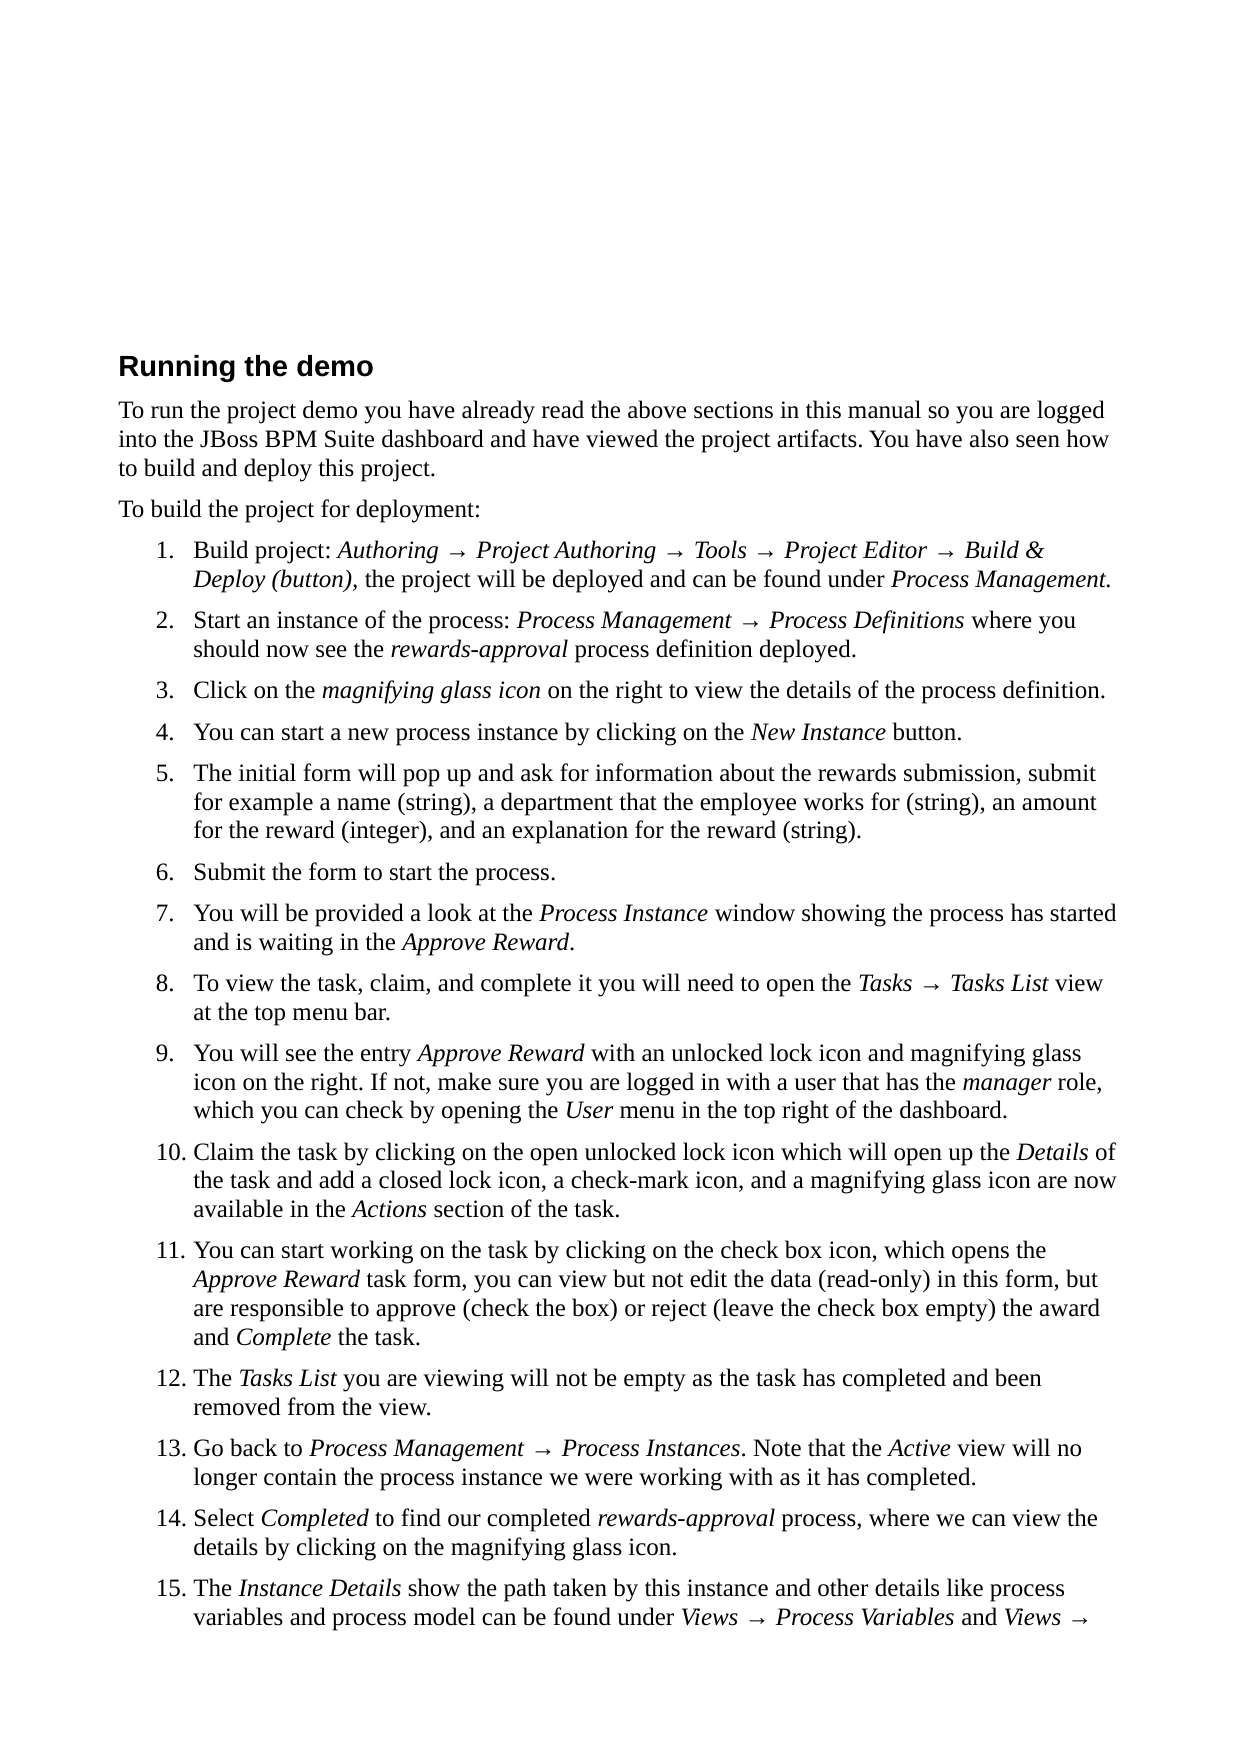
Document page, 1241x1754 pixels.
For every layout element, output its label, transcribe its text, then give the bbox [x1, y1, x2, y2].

list Click on the magnifying glass icon on the right to view the details of the process definition. [156, 675, 1122, 704]
list Claim the task by clicking on the open unlocked lock icon which will open up the Details of the task and add a closed lock icon, a check-mark icon, and a magnifying glass icon are now available in the Actions section of the task. [156, 1137, 1122, 1223]
list Submit the form to start the process. [156, 857, 1122, 885]
text To build the project for deployment: [118, 494, 1122, 523]
list You will be provided a look at the Process Instance window showing the process has started and is waiting in the Approve Reward. [156, 898, 1122, 955]
text To run the project demo you have already read the above sections in this manual so you are logged into the JBoss BPM Suite dashboard and have viewed the project artifacts. You have also seen how to build and deploy this project. [118, 395, 1122, 482]
list The Tasks List you are viewing will not be empty as the task has completed and been removed from the view. [156, 1363, 1122, 1420]
list The initial form will pop up and ask for information about the rewards submission, submit for example a name (string), a department that the employee works for (string), an amount for the reward (integer), and an explanation for the reward (string). [156, 758, 1122, 844]
list Start an instance of the process: Process Management → Process Definitions where you should now see the rewards-approval process definition deployed. [156, 605, 1122, 663]
list Build project: Authoring → Project Authoring → Tools → Project Editor → Build & Deploy (button), the project will be deployed and can be found under Process Management. [156, 535, 1122, 593]
list Go back to Process Management → Process Instances. Note that the Active view will no longer contain the process instance we were working with as it has completed. [156, 1433, 1122, 1490]
list Select Completed to find our completed rewards-approval process, where we can view the details by clicking on the magnifying glass icon. [156, 1503, 1122, 1560]
list You can start a new process instance by clicking on the New Instance button. [156, 717, 1122, 745]
list To view the task, claim, and complete it you will need to open the Tasks → Tasks List view at the top menu bar. [156, 968, 1122, 1025]
subtitle Running the demo [118, 349, 1122, 383]
list You will see the entry Approve Reward with an unlocked lock icon and magnifying glass icon on the right. If not, make sure you are logged in with a user that has the manager role, which you can check by opening the User menu in the top right of the dashboard. [156, 1038, 1122, 1124]
list You can start working on the task by clicking on the check box icon, which opens the Approve Reward task form, you can view but not edit the data (read-only) in this form, but are responsible to approve (check the box) or reject (leave the check box empty) the award and Complete the task. [156, 1235, 1122, 1350]
list The Instance Details show the path taken by this instance and other details like process variables and process model can be found under Views → Process Variables and Views → [156, 1573, 1122, 1630]
